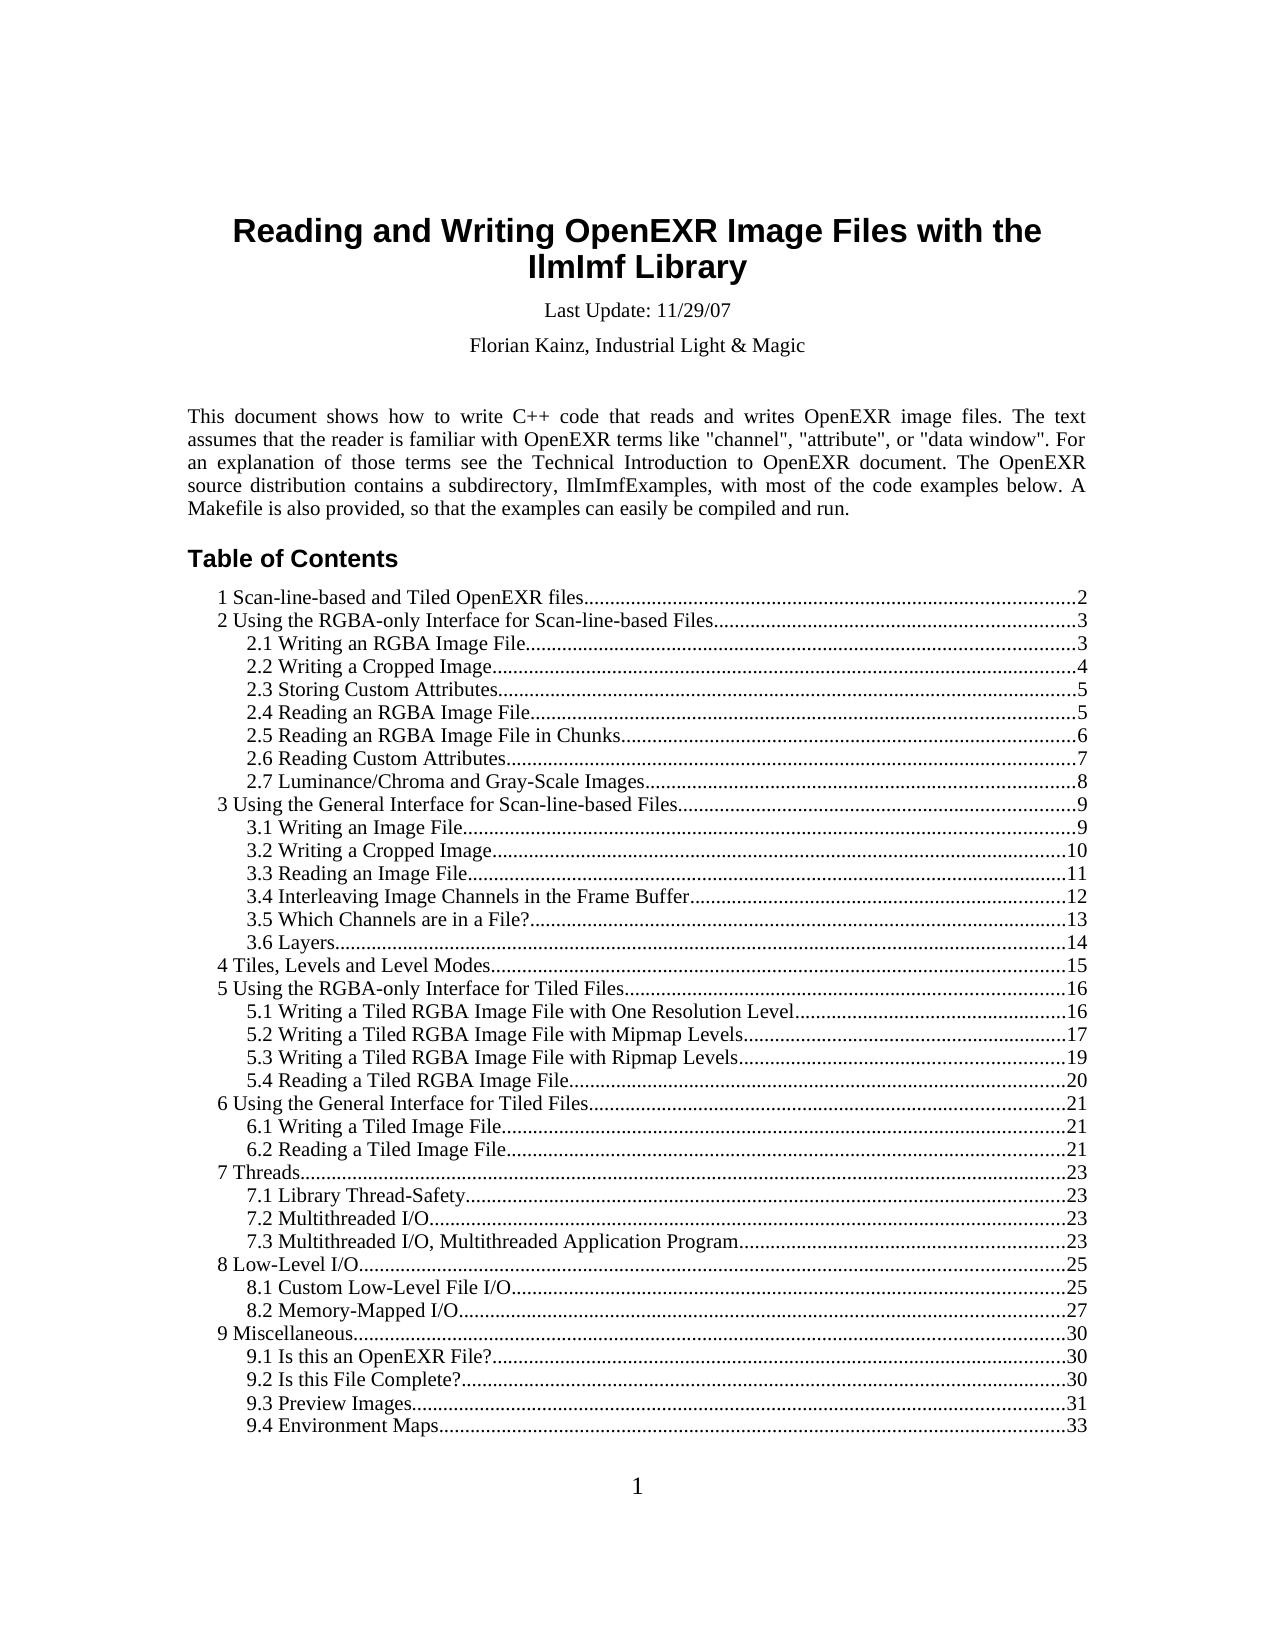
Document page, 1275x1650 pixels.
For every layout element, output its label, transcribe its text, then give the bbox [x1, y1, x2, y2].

text 2.6 Reading Custom Attributes 7 [246, 747, 1087, 770]
text 5.4 Reading a Tiled RGBA Image File 20 [246, 1069, 1087, 1092]
text 8 Low-Level I/O 25 [217, 1253, 1087, 1276]
text 2 Using the RGBA-only Interface for Scan-line-based Files 3 [217, 609, 1087, 632]
text 3.1 Writing an Image File 9 [246, 816, 1087, 839]
text 9 Miscellaneous 30 [217, 1322, 1087, 1345]
text 7.1 Library Thread-Safety 23 [246, 1184, 1087, 1207]
title Reading and Writing OpenEXR Image Files with the IlmImf Library [187, 212, 1087, 286]
text 8.1 Custom Low-Level File I/O 25 [246, 1276, 1087, 1299]
text 8.2 Memory-Mapped I/O 27 [246, 1299, 1087, 1322]
text 3 Using the General Interface for Scan-line-based Files 9 [217, 793, 1087, 816]
text 9.4 Environment Maps 33 [246, 1414, 1087, 1437]
text 6.2 Reading a Tiled Image File 21 [246, 1138, 1087, 1161]
text 2.1 Writing an RGBA Image File 3 [246, 632, 1087, 655]
text 2.4 Reading an RGBA Image File 5 [246, 701, 1087, 724]
text 5.2 Writing a Tiled RGBA Image File with Mipmap Levels 17 [246, 1023, 1087, 1046]
text 2.3 Storing Custom Attributes 5 [246, 678, 1087, 701]
text 9.1 Is this an OpenEXR File? 30 [246, 1345, 1087, 1368]
text This document shows how to write C++ code that reads and writes OpenEXR image files. The text assumes that the reader is familiar with OpenEXR terms like "channel", "attribute", or "data window". For an explanation of those terms see the Technical Introduction to OpenEXR document. The OpenEXR source distribution contains a subdirectory, IlmImfExamples, with most of the code examples below. A Makefile is also provided, so that the examples can easily be compiled and run. [187, 405, 1087, 520]
text 4 Tiles, Levels and Level Modes 15 [217, 954, 1087, 977]
text 7 Threads 23 [217, 1161, 1087, 1184]
text 7.2 Multithreaded I/O 23 [246, 1207, 1087, 1230]
text 5.1 Writing a Tiled RGBA Image File with One Resolution Level 16 [246, 1000, 1087, 1023]
text 3.2 Writing a Cropped Image 10 [246, 839, 1087, 862]
text 6 Using the General Interface for Tiled Files 21 [217, 1092, 1087, 1115]
text 7.3 Multithreaded I/O, Multithreaded Application Program 23 [246, 1230, 1087, 1253]
text 2.5 Reading an RGBA Image File in Chunks 6 [246, 724, 1087, 747]
text 3.4 Interleaving Image Channels in the Frame Buffer 12 [246, 885, 1087, 908]
text 5.3 Writing a Tiled RGBA Image File with Ripmap Levels 19 [246, 1046, 1087, 1069]
subtitle Table of Contents [187, 545, 1087, 573]
text 2.7 Luminance/Chroma and Gray-Scale Images 8 [246, 770, 1087, 793]
text 9.2 Is this File Complete? 30 [246, 1368, 1087, 1391]
text 6.1 Writing a Tiled Image File 21 [246, 1115, 1087, 1138]
text 2.2 Writing a Cropped Image 4 [246, 655, 1087, 678]
text 3.5 Which Channels are in a File? 13 [246, 908, 1087, 931]
text Florian Kainz, Industrial Light & Magic [187, 334, 1087, 357]
text 3.3 Reading an Image File 11 [246, 862, 1087, 885]
text 5 Using the RGBA-only Interface for Tiled Files 16 [217, 977, 1087, 1000]
text Last Update: 11/29/07 [187, 298, 1087, 321]
text 1 Scan-line-based and Tiled OpenEXR files 2 [217, 586, 1087, 609]
text 3.6 Layers 14 [246, 931, 1087, 954]
text 9.3 Preview Images 31 [246, 1391, 1087, 1414]
